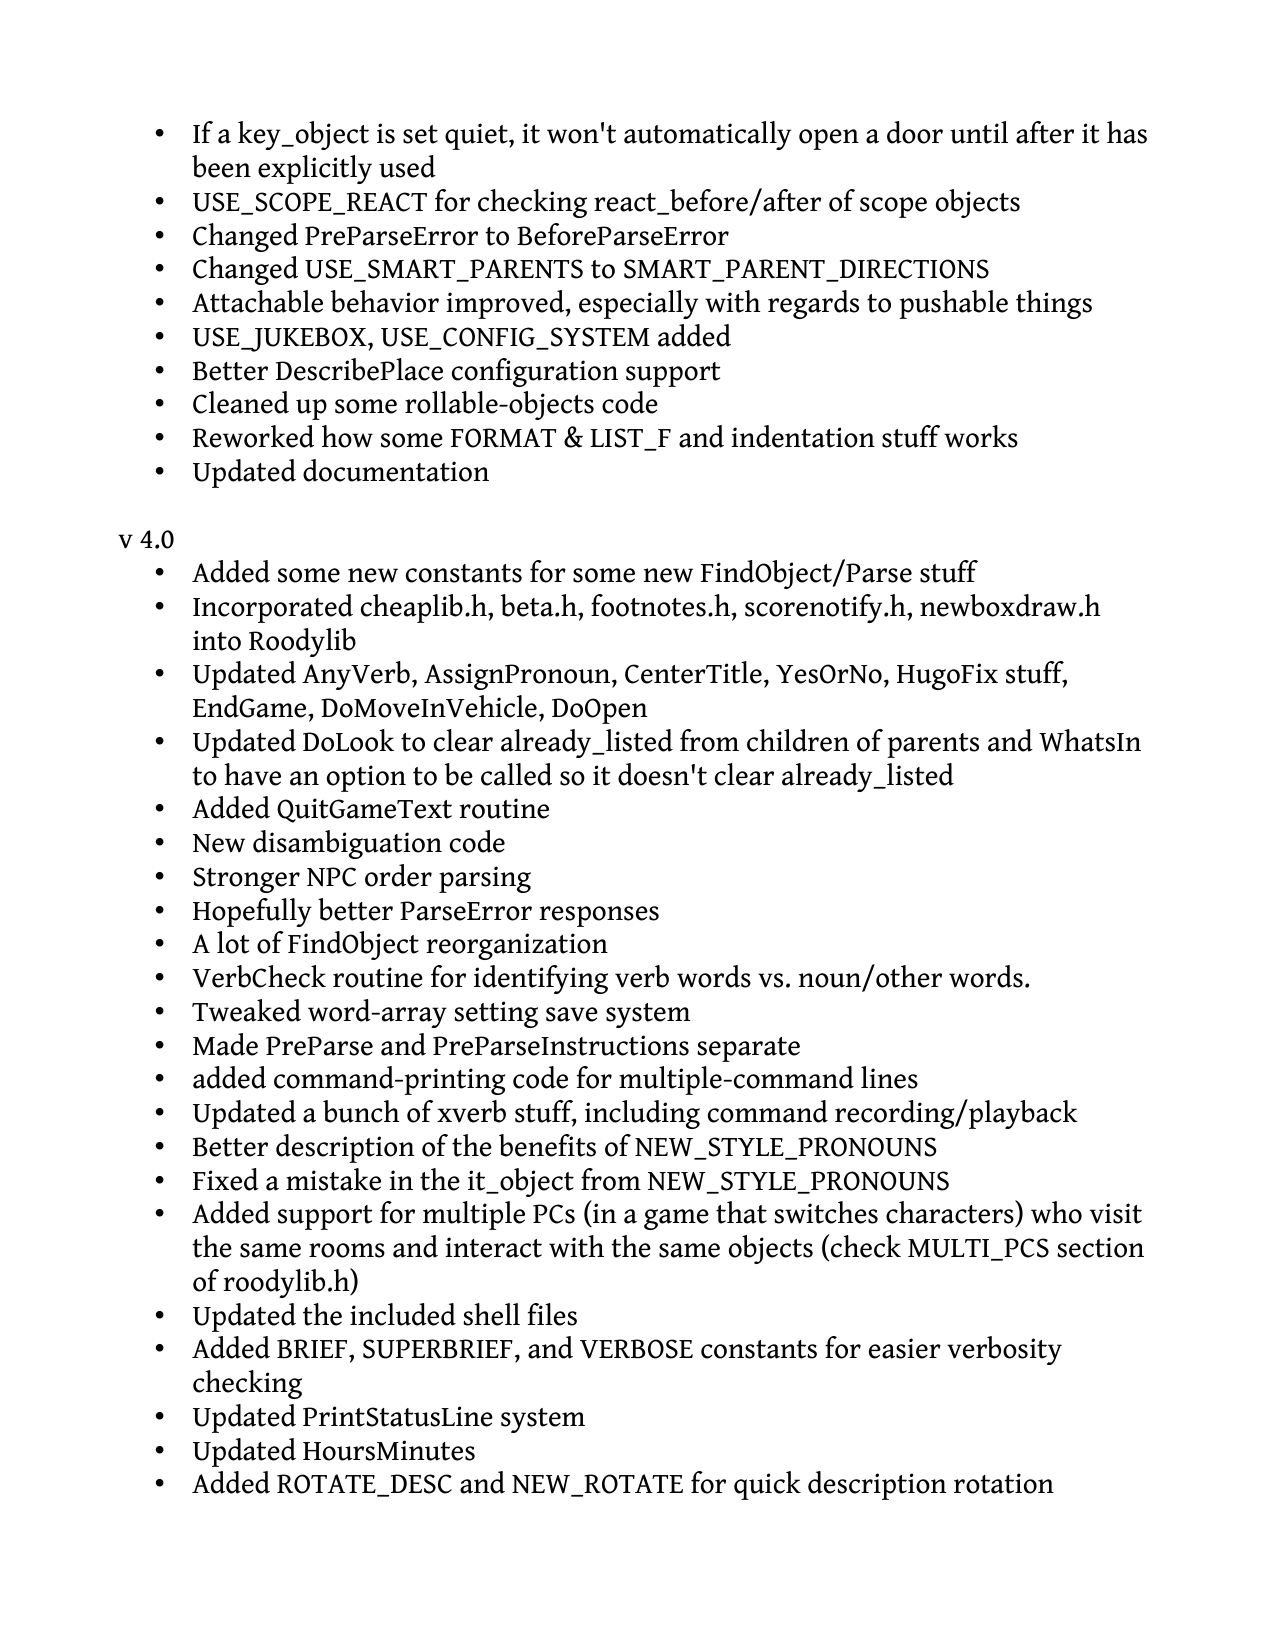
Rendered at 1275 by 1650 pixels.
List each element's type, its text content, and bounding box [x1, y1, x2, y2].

list Updated a bunch of xverb stuff, including command recording/playback [154, 1097, 1157, 1131]
list Added support for multiple PCs (in a game that switches characters) who visit the same rooms and interact with the same objects (check MULTI_PCS section of roodylib.h) [154, 1198, 1157, 1299]
list Better DescribePlace configuration support [154, 354, 1157, 388]
list Updated documentation [154, 456, 1157, 489]
list Fixed a mistake in the it_object from NEW_STYLE_PRONOUNS [154, 1164, 1157, 1198]
list Attachable behavior improved, especially with regards to pushable things [154, 287, 1157, 321]
list Added ROTATE_DESC and NEW_ROTATE for quick description rotation [154, 1468, 1157, 1502]
list Reworked how some FORMAT & LIST_F and indentation stuff works [154, 422, 1157, 456]
list Incorporated cheaplib.h, beta.h, footnotes.h, scorenotify.h, newboxdraw.h into Roodylib [154, 591, 1157, 658]
list Updated HoursMinutes [154, 1434, 1157, 1468]
list Added QuitGameText routine [154, 793, 1157, 827]
list New disambiguation code [154, 827, 1157, 861]
list If a key_object is set quiet, it won't automatically open a door until after it has been explicitly used [154, 118, 1157, 186]
list Added some new constants for some new FindObject/Parse stuff [154, 557, 1157, 591]
list Updated the included shell files [154, 1299, 1157, 1333]
list Stronger NPC order parsing [154, 861, 1157, 894]
list USE_SCOPE_REACT for checking react_before/after of scope objects [154, 186, 1157, 219]
list VerbCheck routine for identifying verb words vs. noun/other words. [154, 962, 1157, 996]
list Changed USE_SMART_PARENTS to SMART_PARENT_DIRECTIONS [154, 253, 1157, 287]
list USE_JUKEBOX, USE_CONFIG_SYSTEM added [154, 321, 1157, 354]
text v 4.0 [118, 523, 1157, 557]
list Made PreParse and PreParseInstructions separate [154, 1029, 1157, 1063]
list Tweaked word-array setting save system [154, 996, 1157, 1029]
list Hopefully better ParseError responses [154, 894, 1157, 928]
list added command-printing code for multiple-command lines [154, 1063, 1157, 1097]
list Cleaned up some rollable-objects code [154, 388, 1157, 422]
list Better description of the benefits of NEW_STYLE_PRONOUNS [154, 1131, 1157, 1164]
list Added BRIEF, SUPERBRIEF, and VERBOSE constants for easier verbosity checking [154, 1333, 1157, 1401]
list Changed PreParseError to BeforeParseError [154, 219, 1157, 253]
list A lot of FindObject reorganization [154, 928, 1157, 962]
list Updated PrintStatusLine system [154, 1401, 1157, 1434]
list Updated AnyVerb, AssignPronoun, CenterTitle, YesOrNo, HugoFix stuff, EndGame, DoMoveInVehicle, DoOpen [154, 658, 1157, 726]
list Updated DoLook to clear already_listed from children of parents and WhatsIn to have an option to be called so it doesn't clear already_listed [154, 726, 1157, 793]
